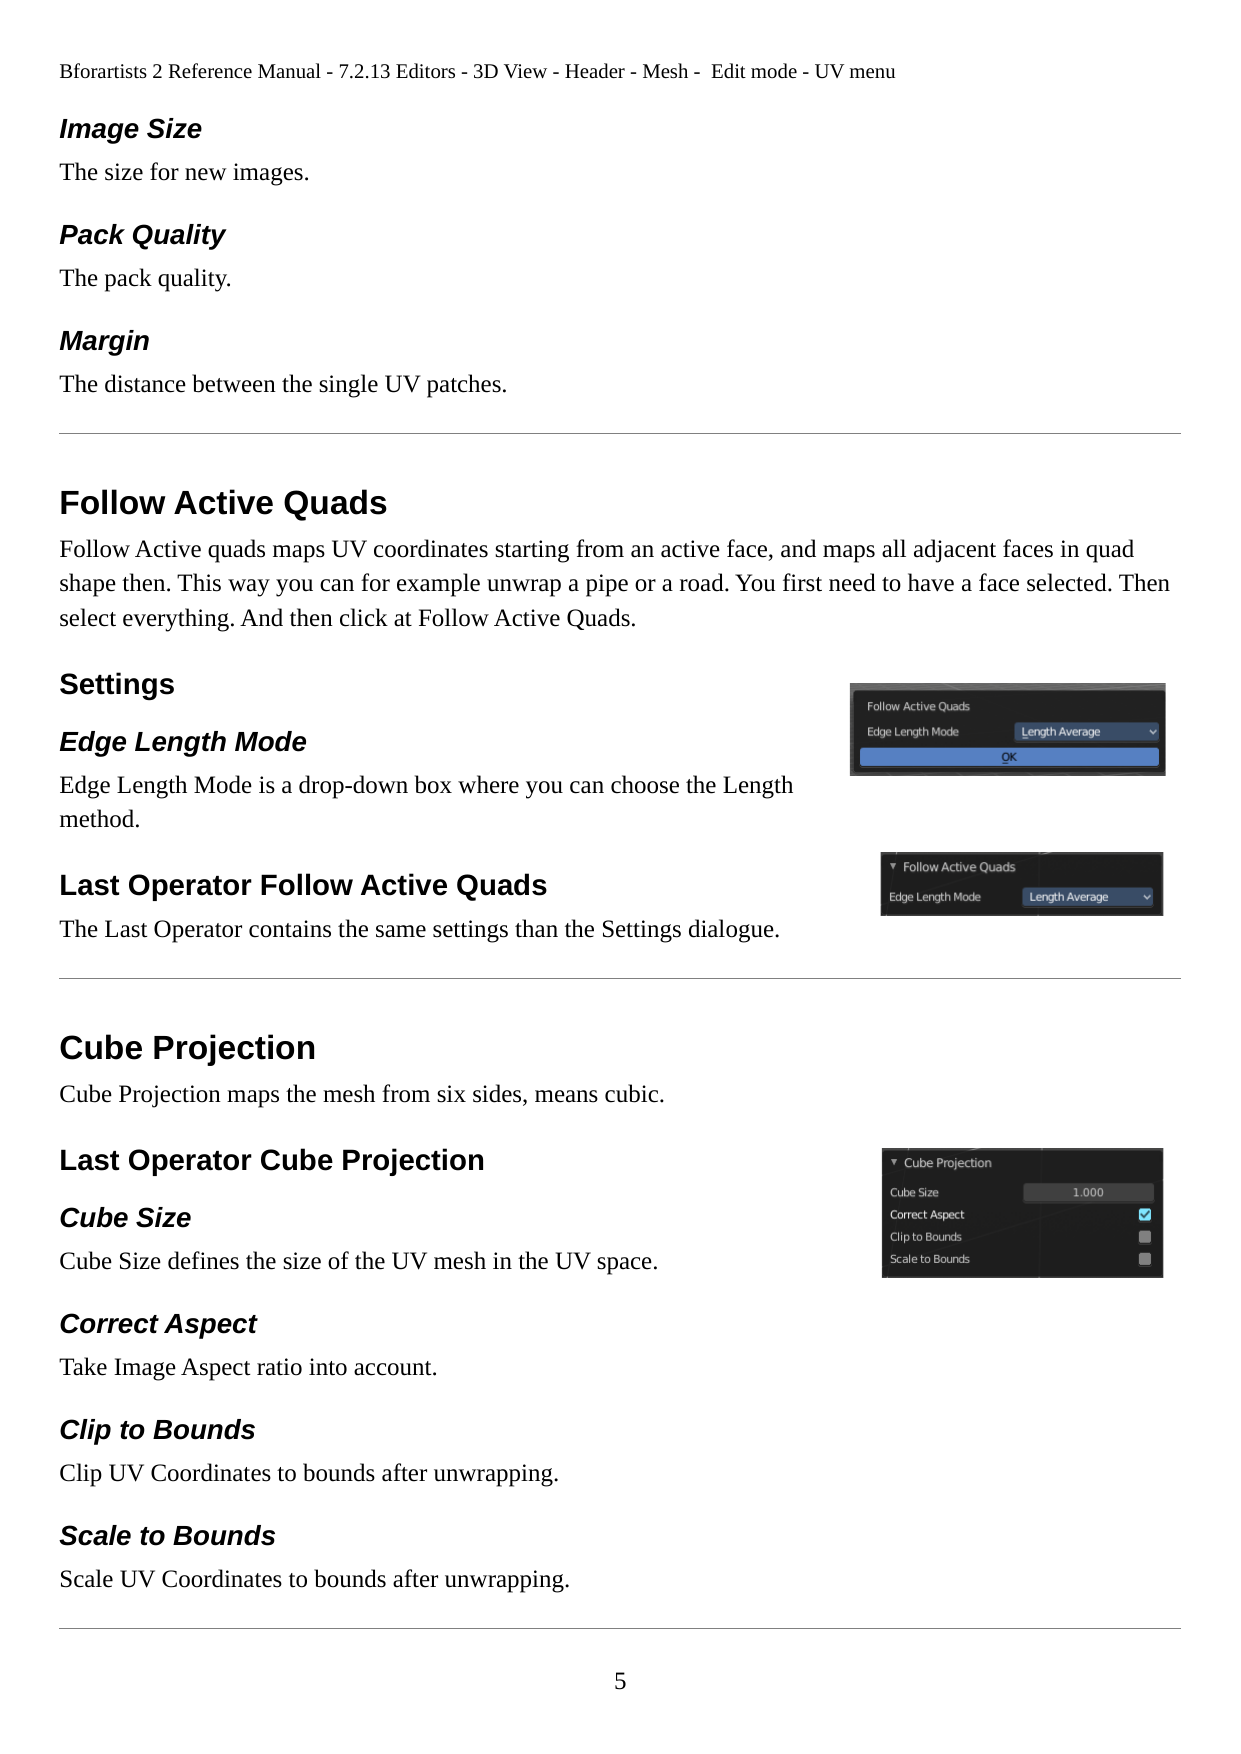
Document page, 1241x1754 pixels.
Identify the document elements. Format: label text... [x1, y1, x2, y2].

subtitle Cube Projection [59, 1028, 1181, 1067]
subtitle Scale to Bounds [59, 1519, 1181, 1551]
subtitle Follow Active Quads [59, 483, 1181, 522]
text The Last Operator contains the same settings than the Settings dialogue. [59, 914, 1181, 943]
subtitle Pack Quality [59, 218, 1181, 250]
subtitle Last Operator Follow Active Quads [59, 868, 880, 902]
text The distance between the single UV patches. [59, 369, 1181, 398]
subtitle [1166, 725, 1181, 757]
subtitle Image Size [59, 113, 1181, 144]
text Follow Active quads maps UV coordinates starting from an active face, and maps all adjacent faces in quad shape then. This way you can for example unwrap a pipe or a road. You first need to have a face selected. Then select everything. And then click at Follow Active Quads. [59, 534, 1181, 632]
subtitle Edge Length Mode [59, 725, 849, 757]
subtitle Last Operator Cube Projection [59, 1143, 1181, 1177]
text Take Image Aspect ratio into account. [59, 1352, 1181, 1381]
text Scale UV Coordinates to bounds after unwrapping. [59, 1564, 1181, 1593]
text Cube Size defines the size of the UV mesh in the UV space. [59, 1246, 881, 1275]
subtitle Correct Aspect [59, 1308, 1181, 1339]
text Cube Projection maps the mesh from six sides, means cubic. [59, 1079, 1181, 1108]
picture [881, 1148, 1164, 1278]
subtitle Cube Size [59, 1202, 881, 1234]
subtitle Settings [59, 667, 1181, 700]
picture [849, 683, 1166, 776]
picture [880, 852, 1164, 916]
subtitle Clip to Bounds [59, 1414, 1181, 1446]
subtitle [1164, 1202, 1181, 1234]
subtitle Margin [59, 324, 1181, 356]
text Edge Length Mode is a drop-down box where you can choose the Length method. [59, 770, 1181, 833]
text Clip UV Coordinates to bounds after unwrapping. [59, 1458, 1181, 1487]
text The size for new images. [59, 157, 1181, 186]
text The pack quality. [59, 263, 1181, 292]
